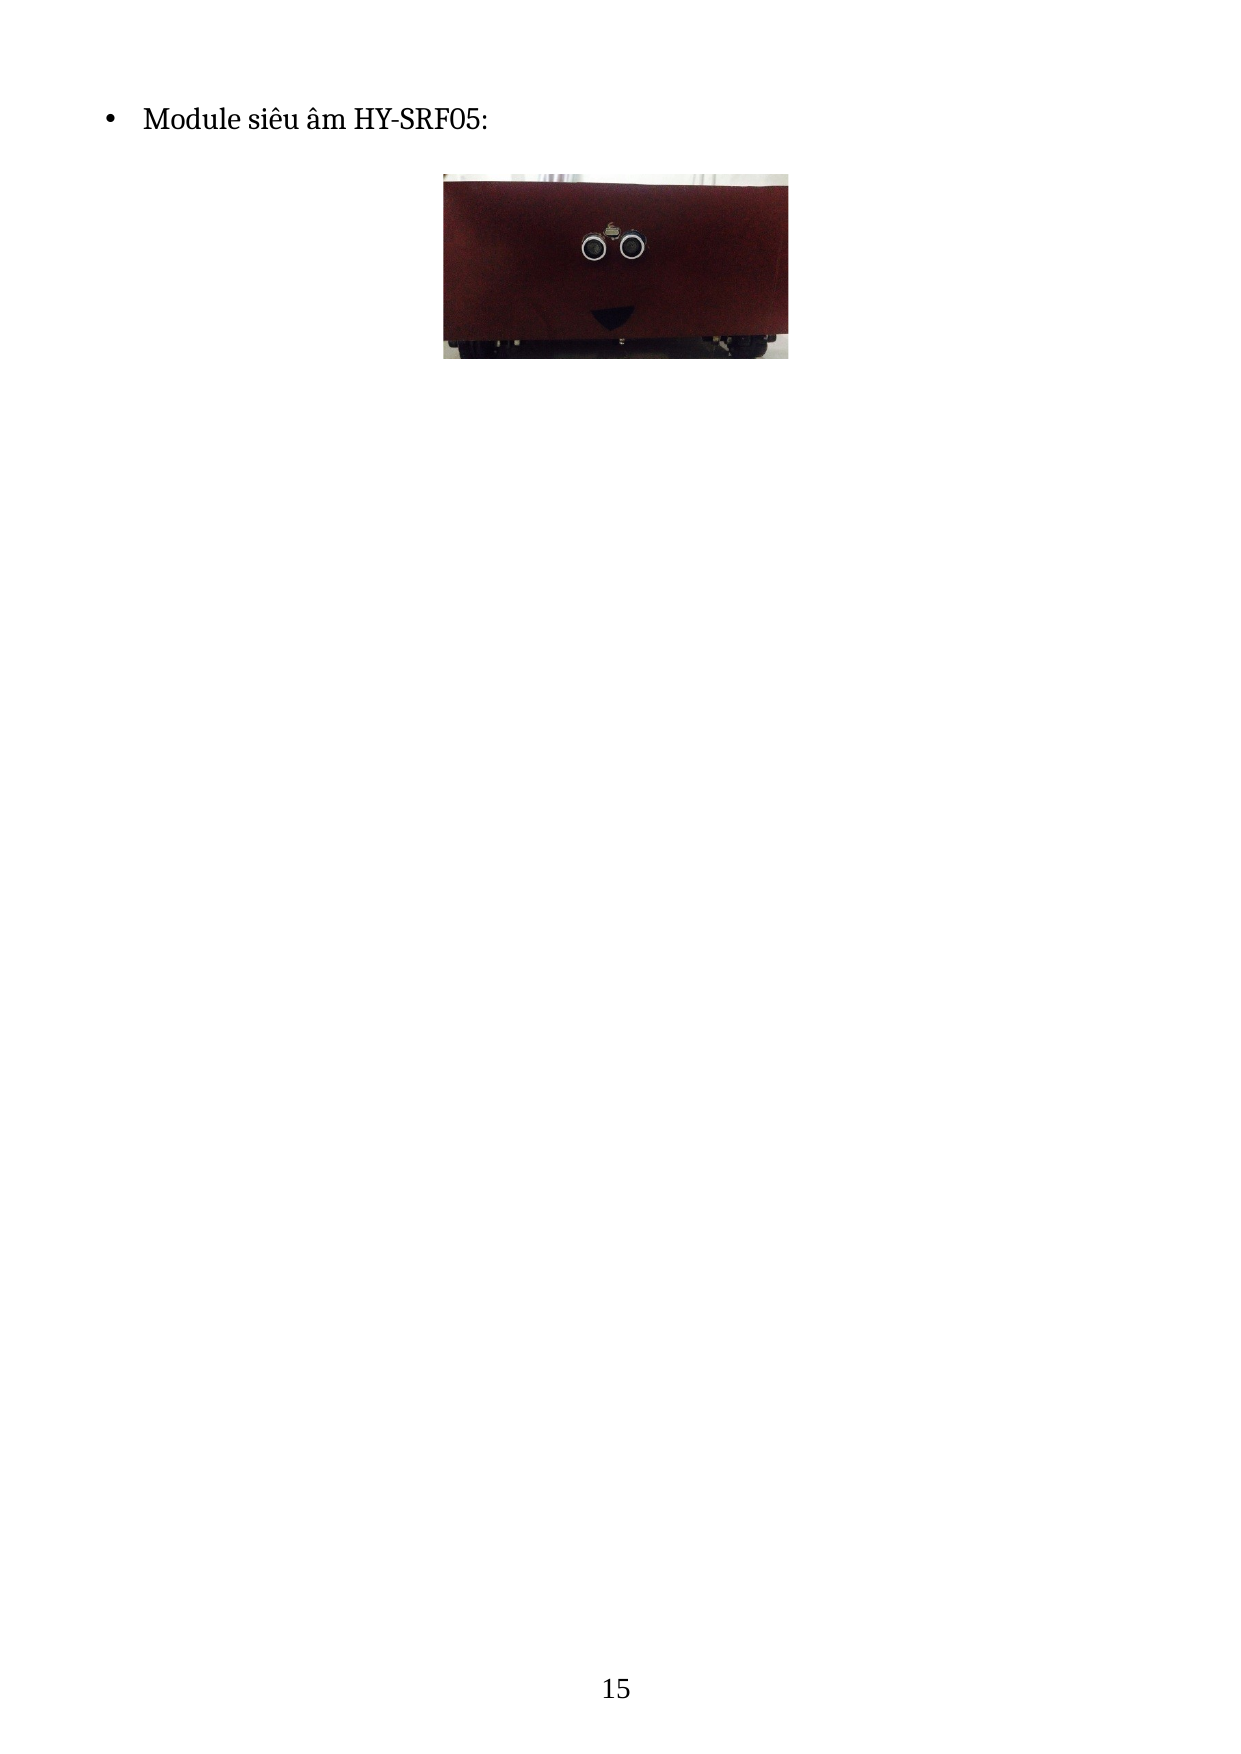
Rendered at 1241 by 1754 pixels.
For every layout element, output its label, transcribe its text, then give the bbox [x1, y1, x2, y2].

list Module siêu âm HY-SRF05: [105, 101, 1164, 137]
picture [443, 174, 789, 359]
